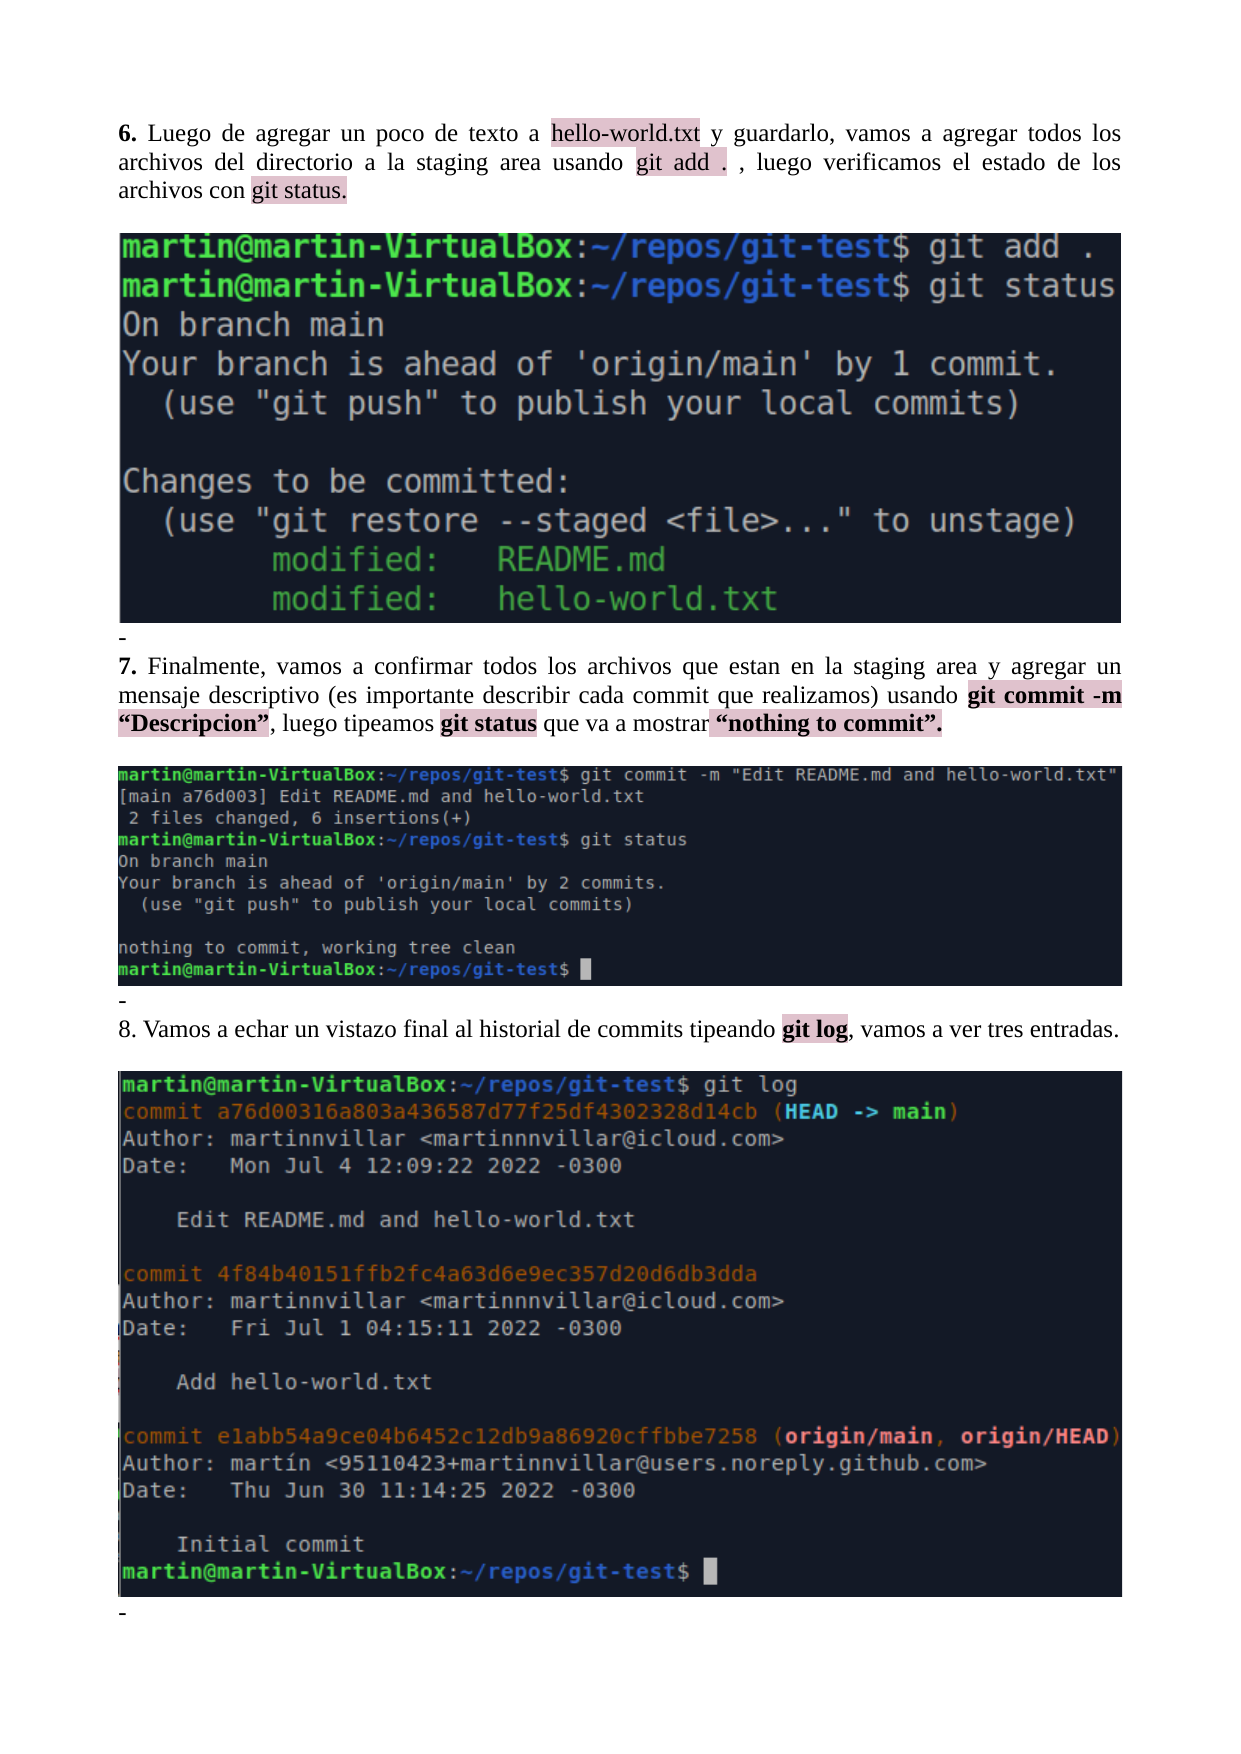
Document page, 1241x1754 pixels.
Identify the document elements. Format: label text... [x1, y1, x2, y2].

text - [118, 233, 1122, 651]
text 8. Vamos a echar un vistazo final al historial de commits tipeando git log, vamos a ver tres entradas. [118, 1014, 1122, 1043]
picture [118, 1071, 1123, 1597]
text - [118, 1597, 1122, 1626]
picture [118, 766, 1123, 986]
picture [119, 233, 1121, 623]
text 7. Finalmente, vamos a confirmar todos los archivos que estan en la staging area y agregar un mensaje descriptivo (es importante describir cada commit que realizamos) usando git commit -m “Descripcion”, luego tipeamos git status que va a mostrar “nothing to commit”. [118, 651, 1122, 737]
text 6. Luego de agregar un poco de texto a hello-world.txt y guardarlo, vamos a agregar todos los archivos del directorio a la staging area usando git add . , luego verificamos el estado de los archivos con git status. [118, 118, 1122, 204]
text - [118, 986, 1122, 1014]
